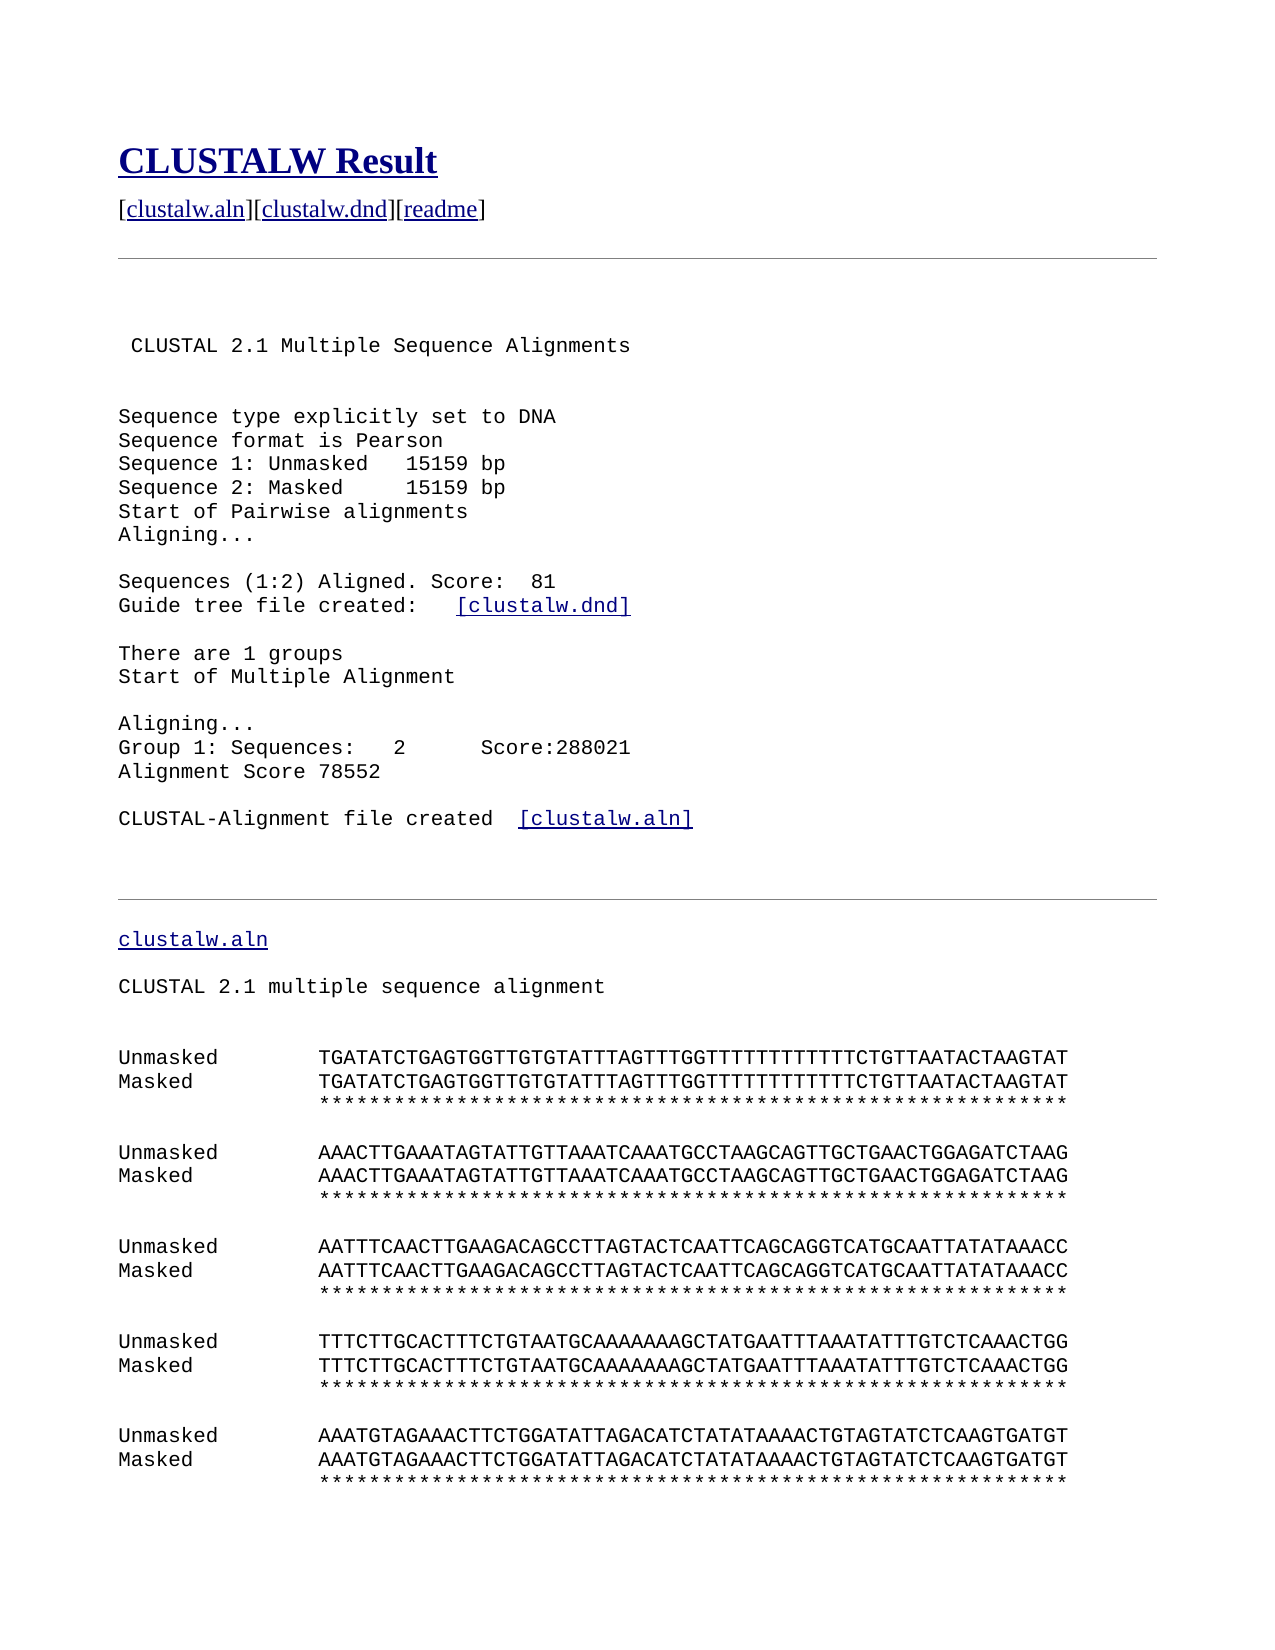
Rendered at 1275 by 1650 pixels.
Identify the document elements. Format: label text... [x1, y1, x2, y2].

subtitle CLUSTALW Result [118, 139, 1157, 182]
text CLUSTAL-Alignment file created [clustalw.aln] [118, 808, 1157, 832]
text ************************************************************ [118, 1284, 1157, 1307]
text CLUSTAL 2.1 Multiple Sequence Alignments [118, 335, 1157, 359]
text Unmasked AAACTTGAAATAGTATTGTTAAATCAAATGCCTAAGCAGTTGCTGAACTGGAGATCTAAG [118, 1142, 1157, 1165]
text Unmasked TGATATCTGAGTGGTTGTGTATTTAGTTTGGTTTTTTTTTTTTCTGTTAATACTAAGTAT [118, 1047, 1157, 1071]
text CLUSTAL 2.1 multiple sequence alignment [118, 976, 1157, 1000]
text Start of Pairwise alignments [118, 501, 1157, 524]
text Aligning... [118, 524, 1157, 548]
text Sequence format is Pearson [118, 430, 1157, 453]
text [clustalw.aln][clustalw.dnd][readme] [118, 194, 1157, 223]
text Sequences (1:2) Aligned. Score: 81 [118, 572, 1157, 595]
text Unmasked AATTTCAACTTGAAGACAGCCTTAGTACTCAATTCAGCAGGTCATGCAATTATATAAACC [118, 1236, 1157, 1260]
text Unmasked AAATGTAGAAACTTCTGGATATTAGACATCTATATAAAACTGTAGTATCTCAAGTGATGT [118, 1426, 1157, 1449]
text ************************************************************ [118, 1378, 1157, 1402]
text Masked AATTTCAACTTGAAGACAGCCTTAGTACTCAATTCAGCAGGTCATGCAATTATATAAACC [118, 1260, 1157, 1284]
text There are 1 groups [118, 642, 1157, 666]
text Masked AAATGTAGAAACTTCTGGATATTAGACATCTATATAAAACTGTAGTATCTCAAGTGATGT [118, 1449, 1157, 1473]
text clustalw.aln [118, 929, 1157, 953]
text Sequence type explicitly set to DNA [118, 406, 1157, 430]
text Masked TTTCTTGCACTTTCTGTAATGCAAAAAAAGCTATGAATTTAAATATTTGTCTCAAACTGG [118, 1354, 1157, 1378]
text Unmasked TTTCTTGCACTTTCTGTAATGCAAAAAAAGCTATGAATTTAAATATTTGTCTCAAACTGG [118, 1331, 1157, 1354]
text Sequence 2: Masked 15159 bp [118, 477, 1157, 501]
text ************************************************************ [118, 1189, 1157, 1213]
text ************************************************************ [118, 1473, 1157, 1496]
text Guide tree file created: [clustalw.dnd] [118, 595, 1157, 619]
text Alignment Score 78552 [118, 761, 1157, 784]
text Group 1: Sequences: 2 Score:288021 [118, 737, 1157, 761]
text Start of Multiple Alignment [118, 666, 1157, 690]
text ************************************************************ [118, 1094, 1157, 1118]
text Aligning... [118, 713, 1157, 737]
text Masked AAACTTGAAATAGTATTGTTAAATCAAATGCCTAAGCAGTTGCTGAACTGGAGATCTAAG [118, 1165, 1157, 1189]
text Masked TGATATCTGAGTGGTTGTGTATTTAGTTTGGTTTTTTTTTTTTCTGTTAATACTAAGTAT [118, 1071, 1157, 1094]
text Sequence 1: Unmasked 15159 bp [118, 453, 1157, 477]
